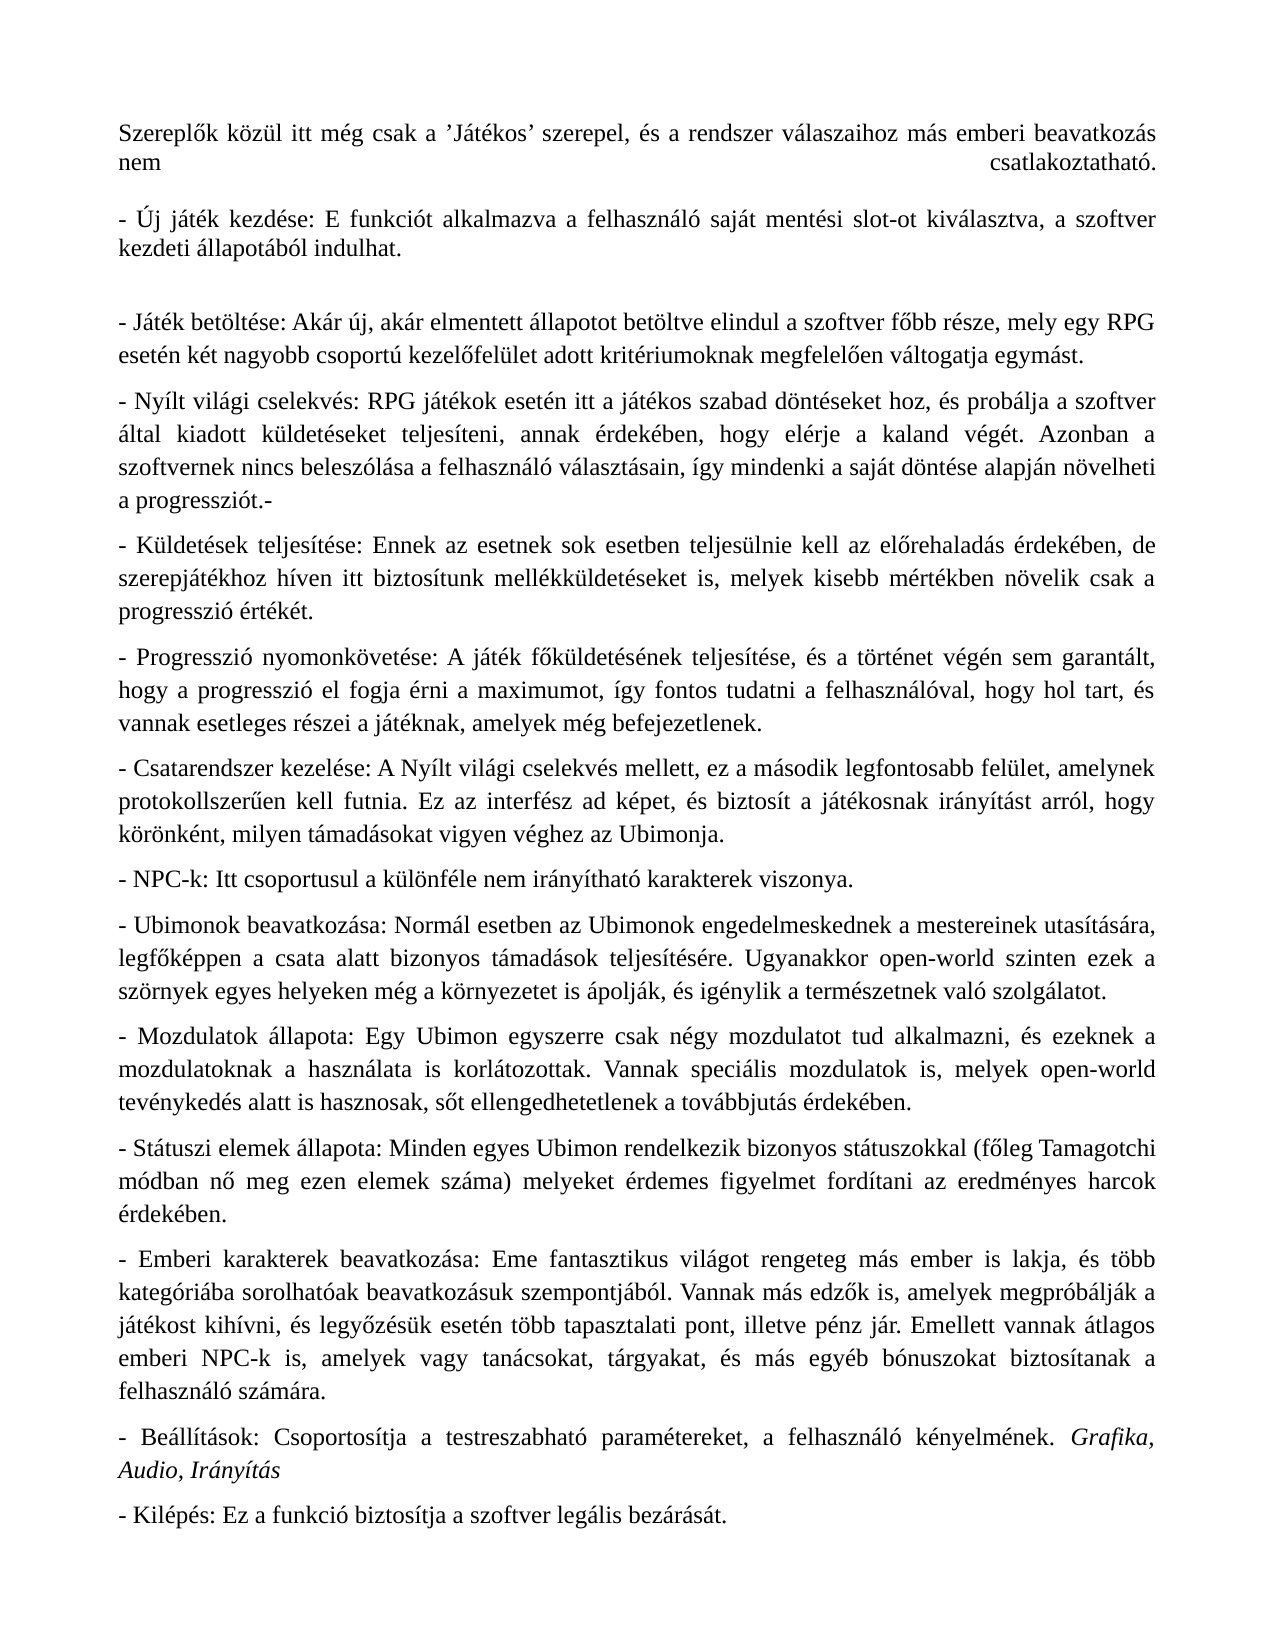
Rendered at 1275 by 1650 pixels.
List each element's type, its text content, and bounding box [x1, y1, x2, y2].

text - Progresszió nyomonkövetése: A játék főküldetésének teljesítése, és a történet végén sem garantált, hogy a progresszió el fogja érni a maximumot, így fontos tudatni a felhasználóval, hogy hol tart, és vannak esetleges részei a játéknak, amelyek még befejezetlenek. [118, 642, 1157, 736]
text - Csatarendszer kezelése: A Nyílt világi cselekvés mellett, ez a második legfontosabb felület, amelynek protokollszerűen kell futnia. Ez az interfész ad képet, és biztosít a játékosnak irányítást arról, hogy körönként, milyen támadásokat vigyen véghez az Ubimonja. [118, 753, 1157, 848]
text - Beállítások: Csoportosítja a testreszabható paramétereket, a felhasználó kényelmének. Grafika, Audio, Irányítás [118, 1422, 1157, 1484]
text - NPC-k: Itt csoportusul a különféle nem irányítható karakterek viszonya. [118, 864, 1157, 893]
text - Játék betöltése: Akár új, akár elmentett állapotot betöltve elindul a szoftver főbb része, mely egy RPG esetén két nagyobb csoportú kezelőfelület adott kritériumoknak megfelelően váltogatja egymást. [118, 307, 1157, 369]
text - Státuszi elemek állapota: Minden egyes Ubimon rendelkezik bizonyos státuszokkal (főleg Tamagotchi módban nő meg ezen elemek száma) melyeket érdemes figyelmet fordítani az eredményes harcok érdekében. [118, 1133, 1157, 1228]
text - Emberi karakterek beavatkozása: Eme fantasztikus világot rengeteg más ember is lakja, és több kategóriába sorolhatóak beavatkozásuk szempontjából. Vannak más edzők is, amelyek megpróbálják a játékost kihívni, és legyőzésük esetén több tapasztalati pont, illetve pénz jár. Emellett vannak átlagos emberi NPC-k is, amelyek vagy tanácsokat, tárgyakat, és más egyéb bónuszokat biztosítanak a felhasználó számára. [118, 1244, 1157, 1405]
text - Mozdulatok állapota: Egy Ubimon egyszerre csak négy mozdulatot tud alkalmazni, és ezeknek a mozdulatoknak a használata is korlátozottak. Vannak speciális mozdulatok is, melyek open-world tevénykedés alatt is hasznosak, sőt ellengedhetetlenek a továbbjutás érdekében. [118, 1021, 1157, 1116]
text - Ubimonok beavatkozása: Normál esetben az Ubimonok engedelmeskednek a mestereinek utasítására, legfőképpen a csata alatt bizonyos támadások teljesítésére. Ugyanakkor open-world szinten ezek a szörnyek egyes helyeken még a környezetet is ápolják, és igénylik a természetnek való szolgálatot. [118, 910, 1157, 1005]
text Szereplők közül itt még csak a ’Játékos’ szerepel, és a rendszer válaszaihoz más emberi beavatkozás nem csatlakoztatható. - Új játék kezdése: E funkciót alkalmazva a felhasználó saját mentési slot-ot kiválasztva, a szoftver kezdeti állapotából indulhat. [118, 118, 1157, 262]
text - Kilépés: Ez a funkció biztosítja a szoftver legális bezárását. [118, 1500, 1157, 1529]
text - Nyílt világi cselekvés: RPG játékok esetén itt a játékos szabad döntéseket hoz, és probálja a szoftver által kiadott küldetéseket teljesíteni, annak érdekében, hogy elérje a kaland végét. Azonban a szoftvernek nincs beleszólása a felhasználó választásain, így mindenki a saját döntése alapján növelheti a progressziót.- [118, 386, 1157, 513]
text - Küldetések teljesítése: Ennek az esetnek sok esetben teljesülnie kell az előrehaladás érdekében, de szerepjátékhoz híven itt biztosítunk mellékküldetéseket is, melyek kisebb mértékben növelik csak a progresszió értékét. [118, 530, 1157, 625]
